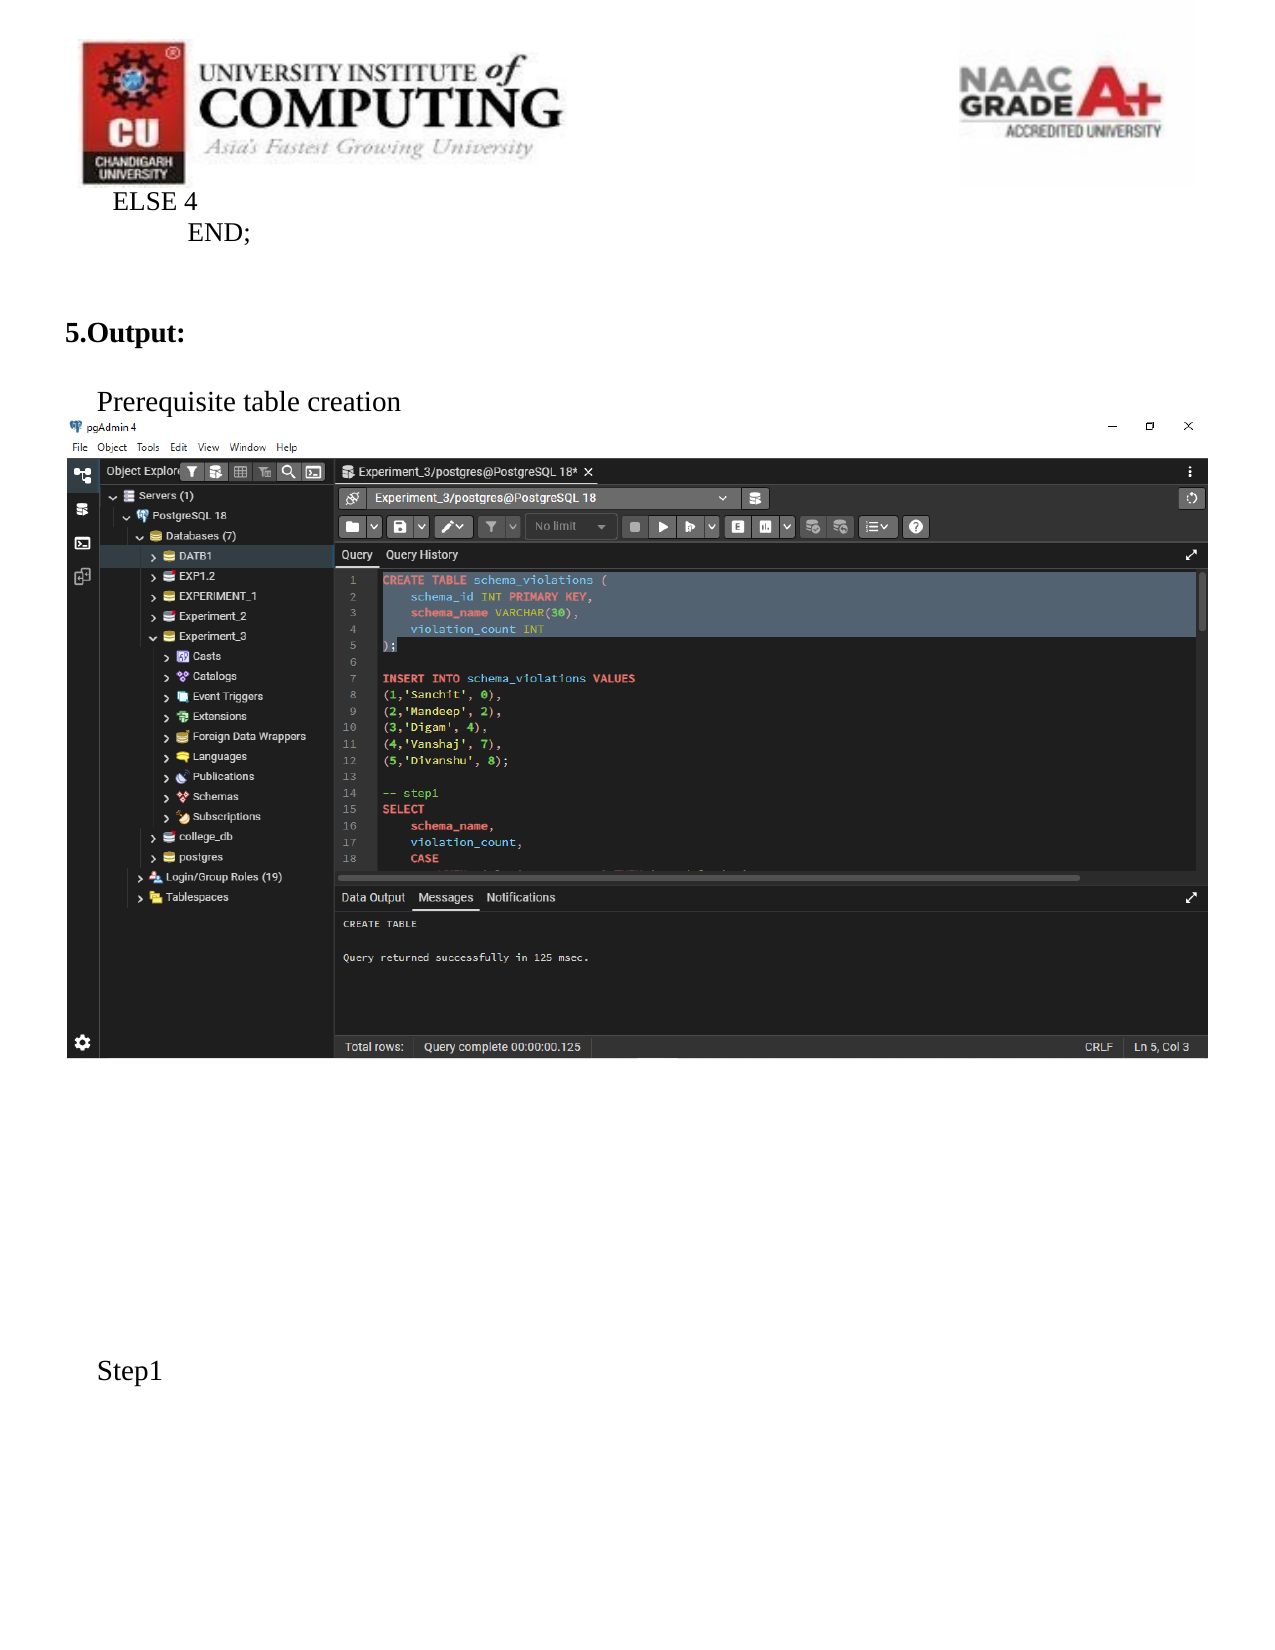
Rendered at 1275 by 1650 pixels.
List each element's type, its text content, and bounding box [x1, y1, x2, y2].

text Step1 [97, 1353, 1237, 1387]
text END; [37, 217, 1237, 248]
text Prerequisite table creation [97, 384, 1237, 417]
picture [67, 417, 1208, 1059]
picture [958, 0, 1198, 185]
picture [78, 39, 567, 185]
text ELSE 4 [37, 185, 1237, 217]
list 5.Output: [65, 315, 1237, 348]
